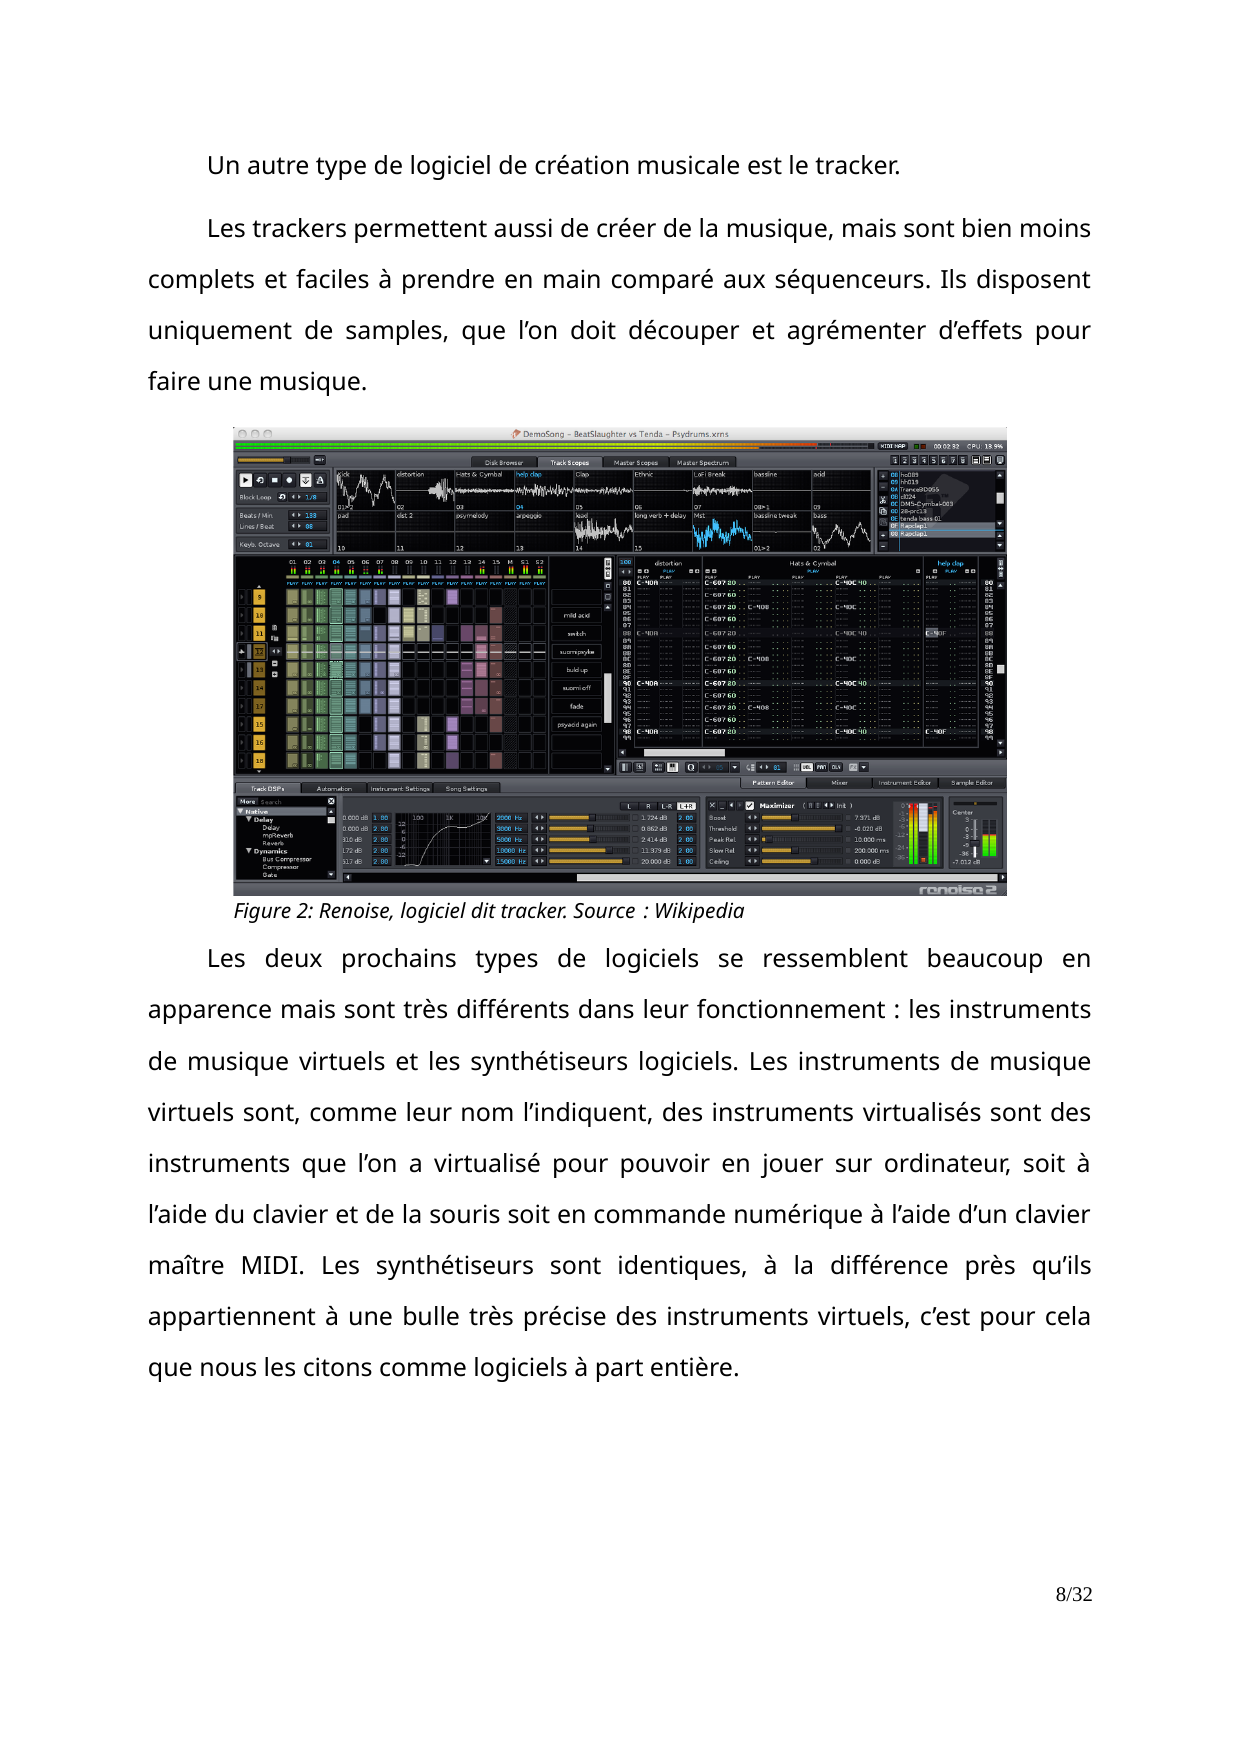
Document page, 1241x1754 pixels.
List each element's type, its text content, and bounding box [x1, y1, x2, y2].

text Figure 2: Renoise, logiciel dit tracker. Source : Wikipedia [233, 896, 1007, 924]
text Un autre type de logiciel de création musicale est le tracker. [148, 148, 1093, 182]
picture [233, 427, 1007, 896]
text Les deux prochains types de logiciels se ressemblent beaucoup en apparence mais sont très différents dans leur fonctionnement : les instruments de musique virtuels et les synthétiseurs logiciels. Les instruments de musique virtuels sont, comme leur nom l’indiquent, des instruments virtualisés sont des instruments que l’on a virtualisé pour pouvoir en jouer sur ordinateur, soit à l’aide du clavier et de la souris soit en commande numérique à l’aide d’un clavier maître MIDI. Les synthétiseurs sont identiques, à la différence près qu’ils appartiennent à une bulle très précise des instruments virtuels, c’est pour cela que nous les citons comme logiciels à part entière. [148, 422, 1093, 1383]
text Les trackers permettent aussi de créer de la musique, mais sont bien moins complets et faciles à prendre en main comparé aux séquenceurs. Ils disposent uniquement de samples, que l’on doit découper et agrémenter d’effets pour faire une musique. [148, 210, 1093, 398]
